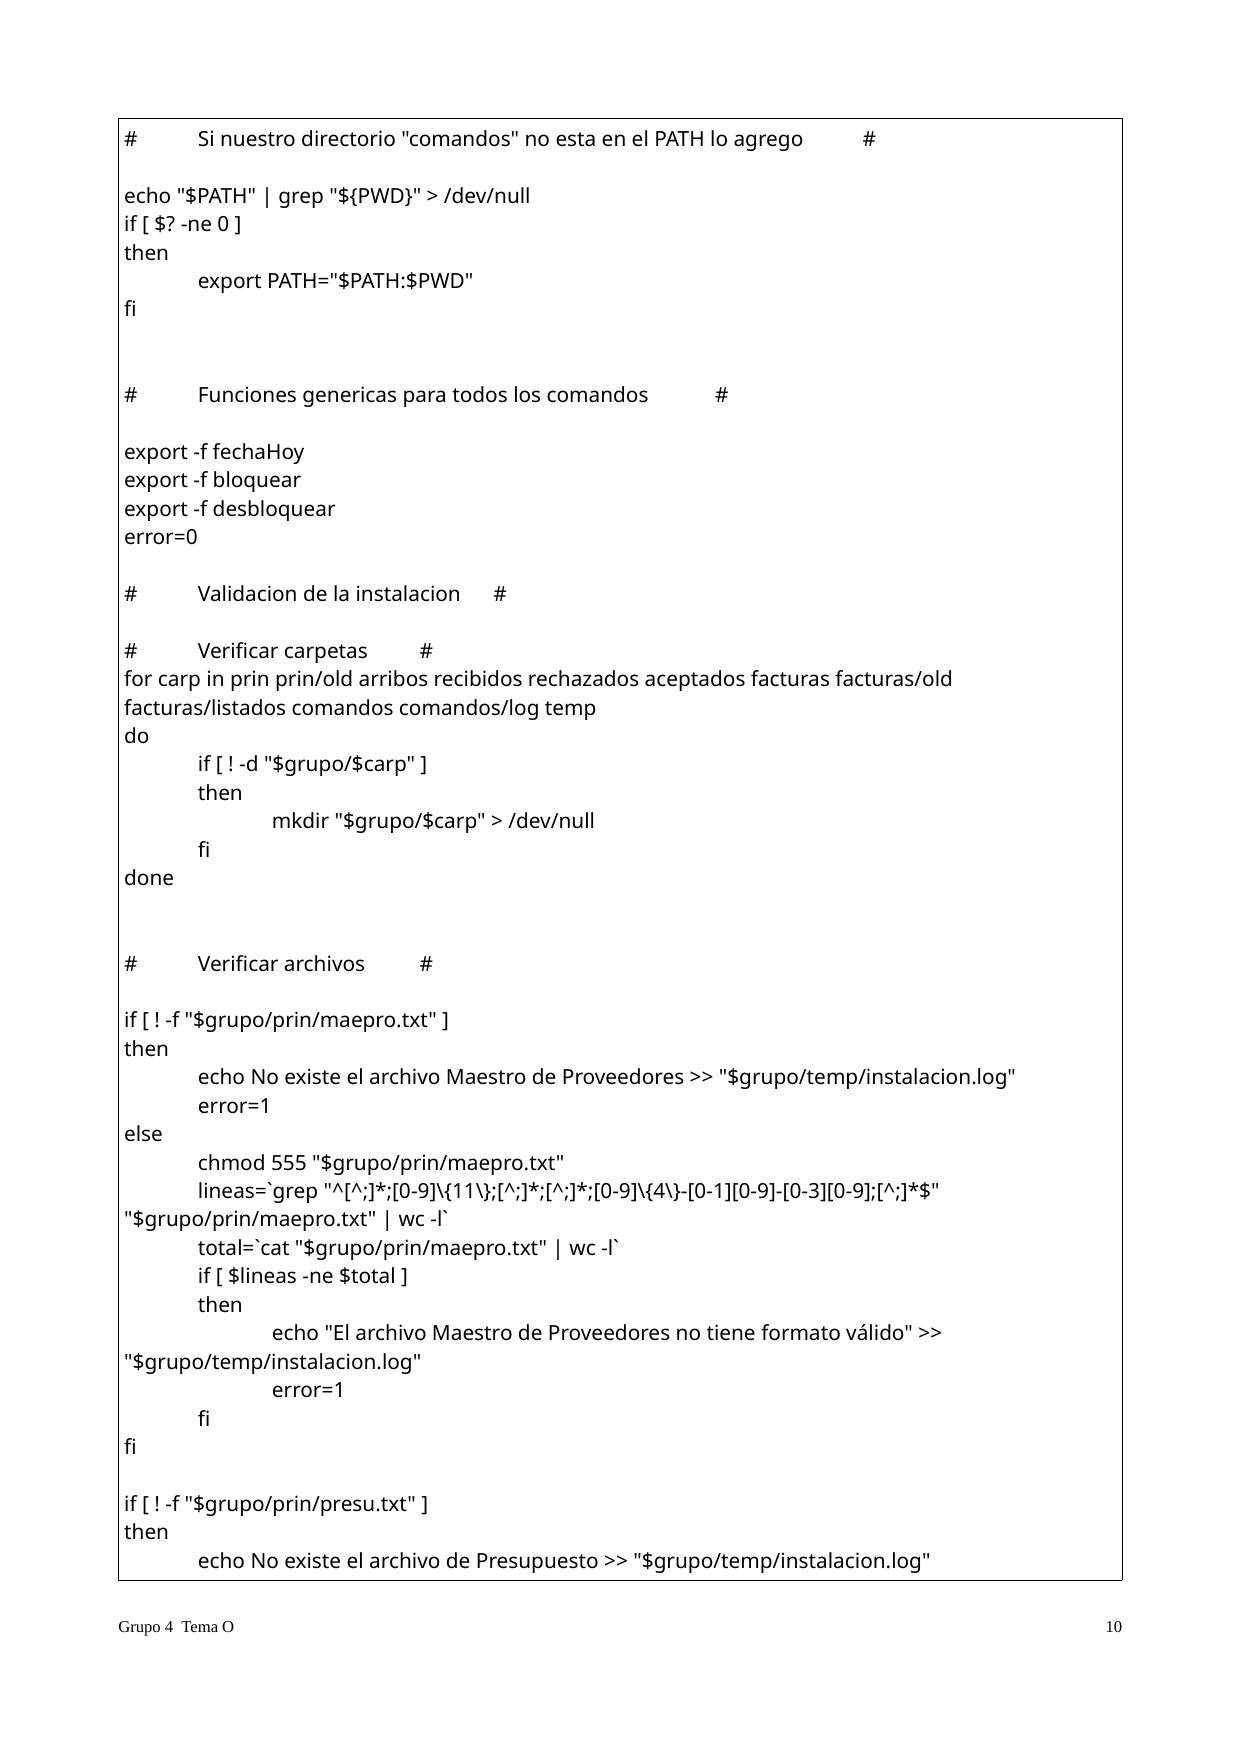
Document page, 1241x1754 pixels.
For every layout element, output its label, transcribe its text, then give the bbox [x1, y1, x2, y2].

table_header # Si nuestro directorio "comandos" no esta en el PATH lo agrego # echo "$PATH" | grep "${PWD}" > /dev/null if [ $? -ne 0 ] then export PATH="$PATH:$PWD" fi # Funciones genericas para todos los comandos # export -f fechaHoy export -f bloquear export -f desbloquear error=0 # Validacion de la instalacion # # Verificar carpetas # for carp in prin prin/old arribos recibidos rechazados aceptados facturas facturas/old facturas/listados comandos comandos/log temp do if [ ! -d "$grupo/$carp" ] then mkdir "$grupo/$carp" > /dev/null fi done # Verificar archivos # if [ ! -f "$grupo/prin/maepro.txt" ] then echo No existe el archivo Maestro de Proveedores >> "$grupo/temp/instalacion.log" error=1 else chmod 555 "$grupo/prin/maepro.txt" lineas=`grep "^[^;]*;[0-9]\{11\};[^;]*;[^;]*;[0-9]\{4\}-[0-1][0-9]-[0-3][0-9];[^;]*$" "$grupo/prin/maepro.txt" | wc -l` total=`cat "$grupo/prin/maepro.txt" | wc -l` if [ $lineas -ne $total ] then echo "El archivo Maestro de Proveedores no tiene formato válido" >> "$grupo/temp/instalacion.log" error=1 fi fi if [ ! -f "$grupo/prin/presu.txt" ] then echo No existe el archivo de Presupuesto >> "$grupo/temp/instalacion.log" [119, 119, 1122, 1580]
